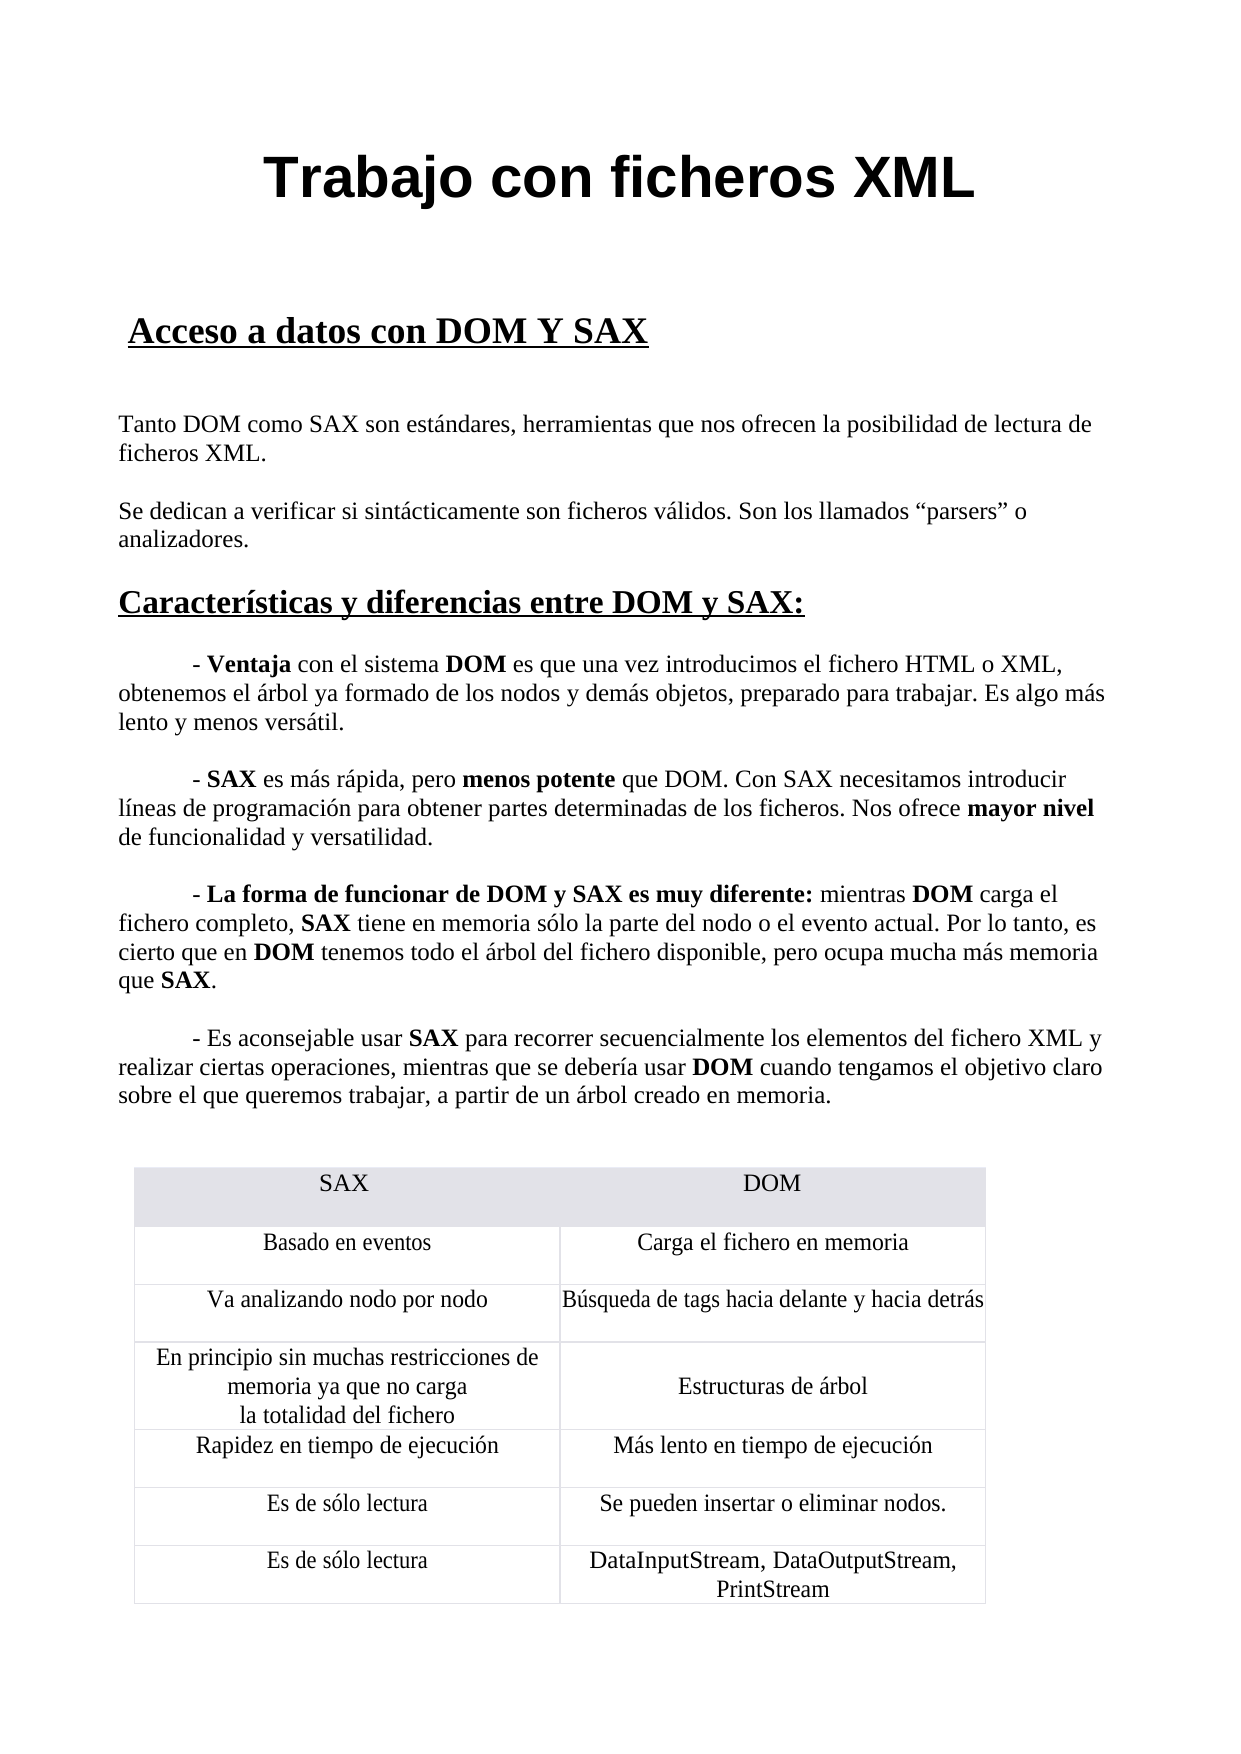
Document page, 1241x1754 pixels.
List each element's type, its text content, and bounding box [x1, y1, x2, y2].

title Trabajo con ficheros XML [118, 143, 1122, 210]
text Acceso a datos con DOM Y SAX [118, 309, 1122, 352]
table_cell Más lento en tiempo de ejecución [561, 1430, 985, 1487]
text Se dedican a verificar si sintácticamente son ficheros válidos. Son los llamados “parsers” o analizadores. [118, 496, 1122, 553]
table_cell DataInputStream, DataOutputStream, PrintStream [561, 1546, 985, 1603]
table_cell Es de sólo lectura [135, 1488, 559, 1544]
table_cell Carga el fichero en memoria [561, 1227, 985, 1283]
table_cell Basado en eventos [135, 1227, 559, 1283]
table_cell Se pueden insertar o eliminar nodos. [561, 1488, 985, 1544]
table_cell Rapidez en tiempo de ejecución [135, 1430, 559, 1487]
table_cell Va analizando nodo por nodo [135, 1285, 559, 1341]
text Tanto DOM como SAX son estándares, herramientas que nos ofrecen la posibilidad de lectura de ficheros XML. [118, 409, 1122, 467]
table_cell Es de sólo lectura [135, 1546, 559, 1603]
text - La forma de funcionar de DOM y SAX es muy diferente: mientras DOM carga el fichero completo, SAX tiene en memoria sólo la parte del nodo o el evento actual. Por lo tanto, es cierto que en DOM tenemos todo el árbol del fichero disponible, pero ocupa mucha más memoria que SAX. [118, 879, 1122, 994]
table_cell Estructuras de árbol [561, 1343, 985, 1429]
table_header SAX DOM [134, 1168, 986, 1226]
text Características y diferencias entre DOM y SAX: [118, 582, 1122, 620]
table_cell Búsqueda de tags hacia delante y hacia detrás [561, 1285, 985, 1341]
text - SAX es más rápida, pero menos potente que DOM. Con SAX necesitamos introducir líneas de programación para obtener partes determinadas de los ficheros. Nos ofrece mayor nivel de funcionalidad y versatilidad. [118, 764, 1122, 850]
table_cell En principio sin muchas restricciones de memoria ya que no carga la totalidad del fichero [135, 1343, 559, 1429]
text - Ventaja con el sistema DOM es que una vez introducimos el fichero HTML o XML, obtenemos el árbol ya formado de los nodos y demás objetos, preparado para trabajar. Es algo más lento y menos versátil. [118, 649, 1122, 735]
text - Es aconsejable usar SAX para recorrer secuencialmente los elementos del fichero XML y realizar ciertas operaciones, mientras que se debería usar DOM cuando tengamos el objetivo claro sobre el que queremos trabajar, a partir de un árbol creado en memoria. [118, 1023, 1122, 1109]
